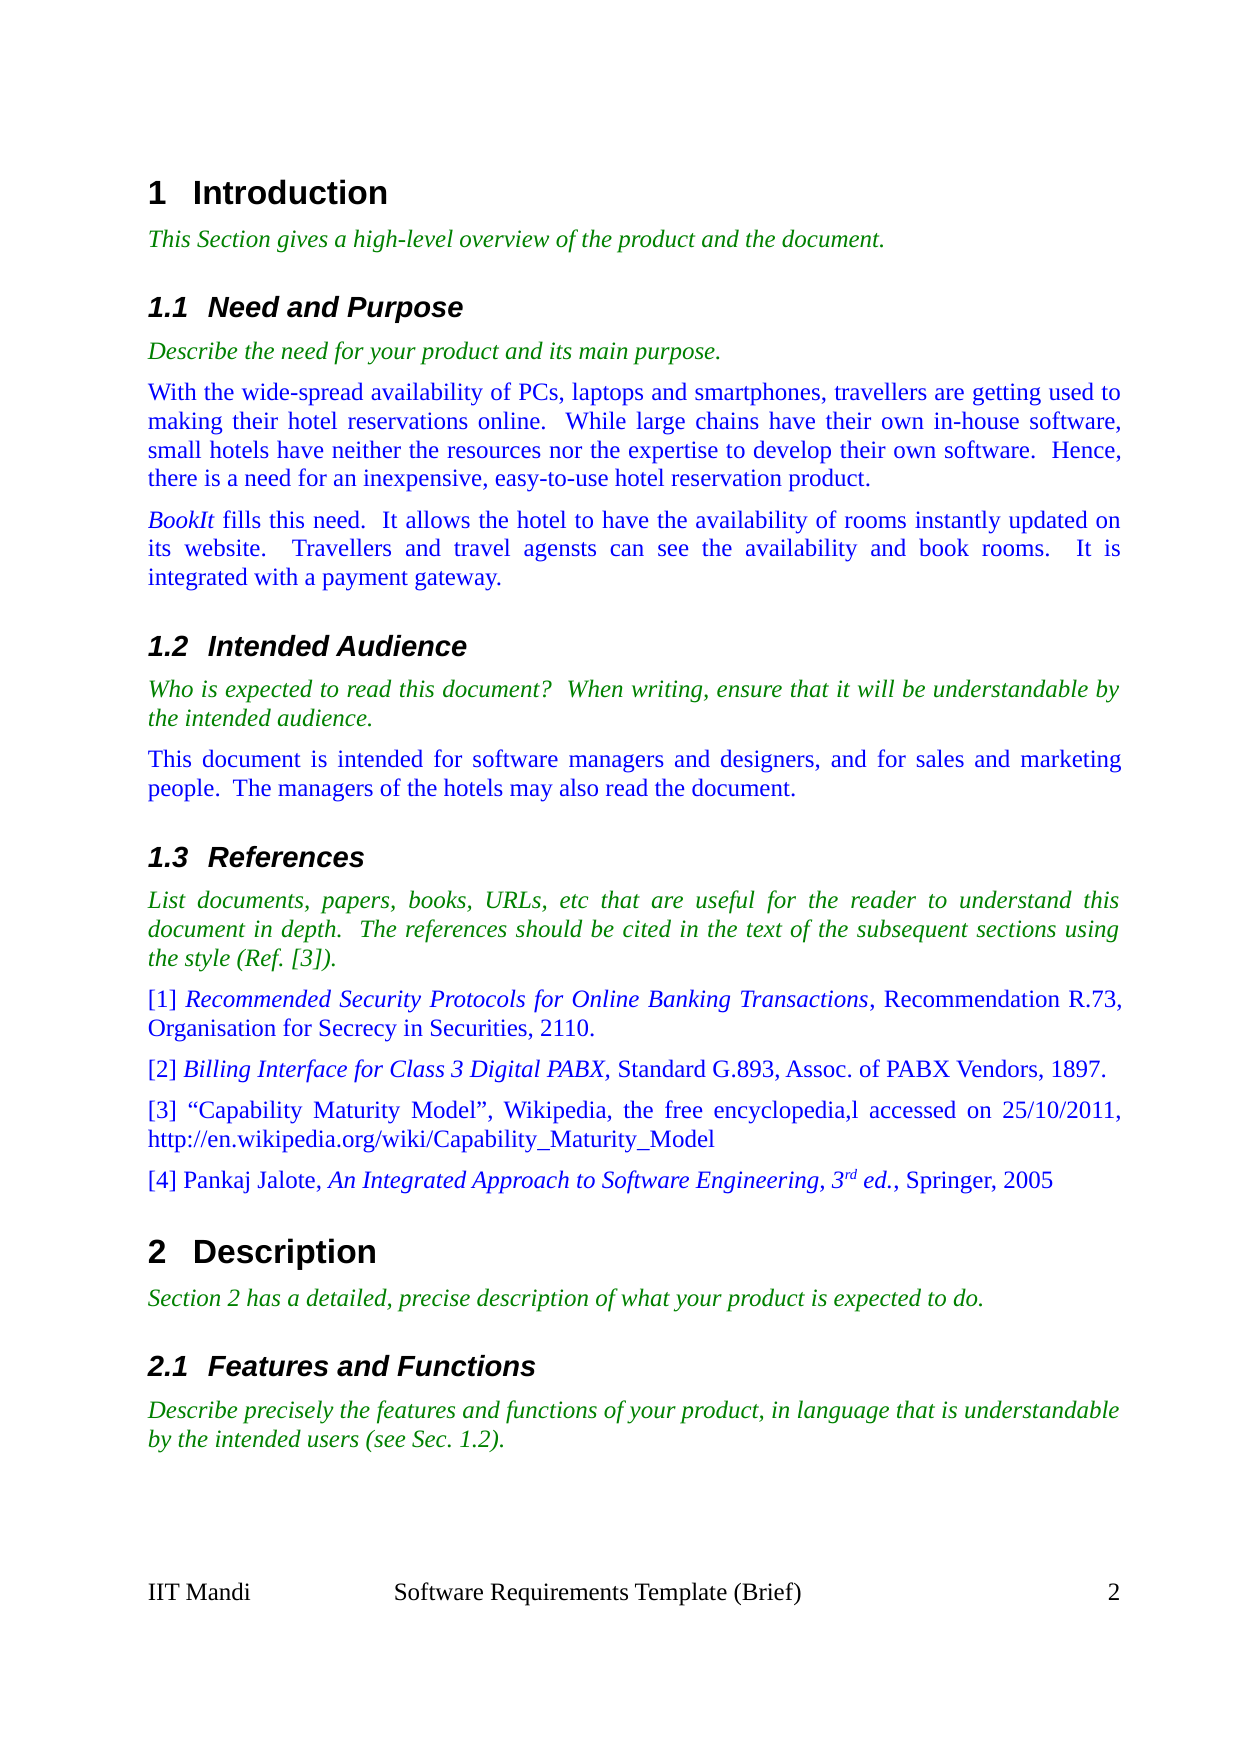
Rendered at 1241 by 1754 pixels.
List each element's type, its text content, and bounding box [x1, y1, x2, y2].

subtitle Description [148, 1232, 1123, 1271]
subtitle Need and Purpose [148, 290, 1123, 323]
text With the wide-spread availability of PCs, laptops and smartphones, travellers are getting used to making their hotel reservations online. While large chains have their own in-house software, small hotels have neither the resources nor the expertise to develop their own software. Hence, there is a need for an inexpensive, easy-to-use hotel reservation product. [148, 377, 1123, 492]
text Describe the need for your product and its main purpose. [148, 336, 1123, 365]
text [1] Recommended Security Protocols for Online Banking Transactions, Recommendation R.73, Organisation for Secrecy in Securities, 2110. [148, 984, 1123, 1042]
text This Section gives a high-level overview of the product and the document. [148, 224, 1123, 252]
text [4] Pankaj Jalote, An Integrated Approach to Software Engineering, 3rd ed., Springer, 2005 [148, 1166, 1123, 1194]
subtitle Introduction [148, 173, 1123, 211]
text Who is expected to read this document? When writing, ensure that it will be understandable by the intended audience. [148, 674, 1123, 732]
text This document is intended for software managers and designers, and for sales and marketing people. The managers of the hotels may also read the document. [148, 744, 1123, 802]
text List documents, papers, books, URLs, etc that are useful for the reader to understand this document in depth. The references should be cited in the text of the subsequent sections using the style (Ref. [3]). [148, 886, 1123, 972]
text BookIt fills this need. It allows the hotel to have the availability of rooms instantly updated on its website. Travellers and travel agensts can see the availability and book rooms. It is integrated with a payment gateway. [148, 505, 1123, 591]
subtitle Features and Functions [148, 1349, 1123, 1383]
subtitle References [148, 839, 1123, 873]
subtitle Intended Audience [148, 628, 1123, 662]
text Section 2 has a detailed, precise description of what your product is expected to do. [148, 1283, 1123, 1312]
text Describe precisely the features and functions of your product, in language that is understandable by the intended users (see Sec. 1.2). [148, 1395, 1123, 1453]
text [2] Billing Interface for Class 3 Digital PABX, Standard G.893, Assoc. of PABX Vendors, 1897. [148, 1054, 1123, 1083]
text [3] “Capability Maturity Model”, Wikipedia, the free encyclopedia,l accessed on 25/10/2011, http://en.wikipedia.org/wiki/Capability_Maturity_Model [148, 1096, 1123, 1153]
